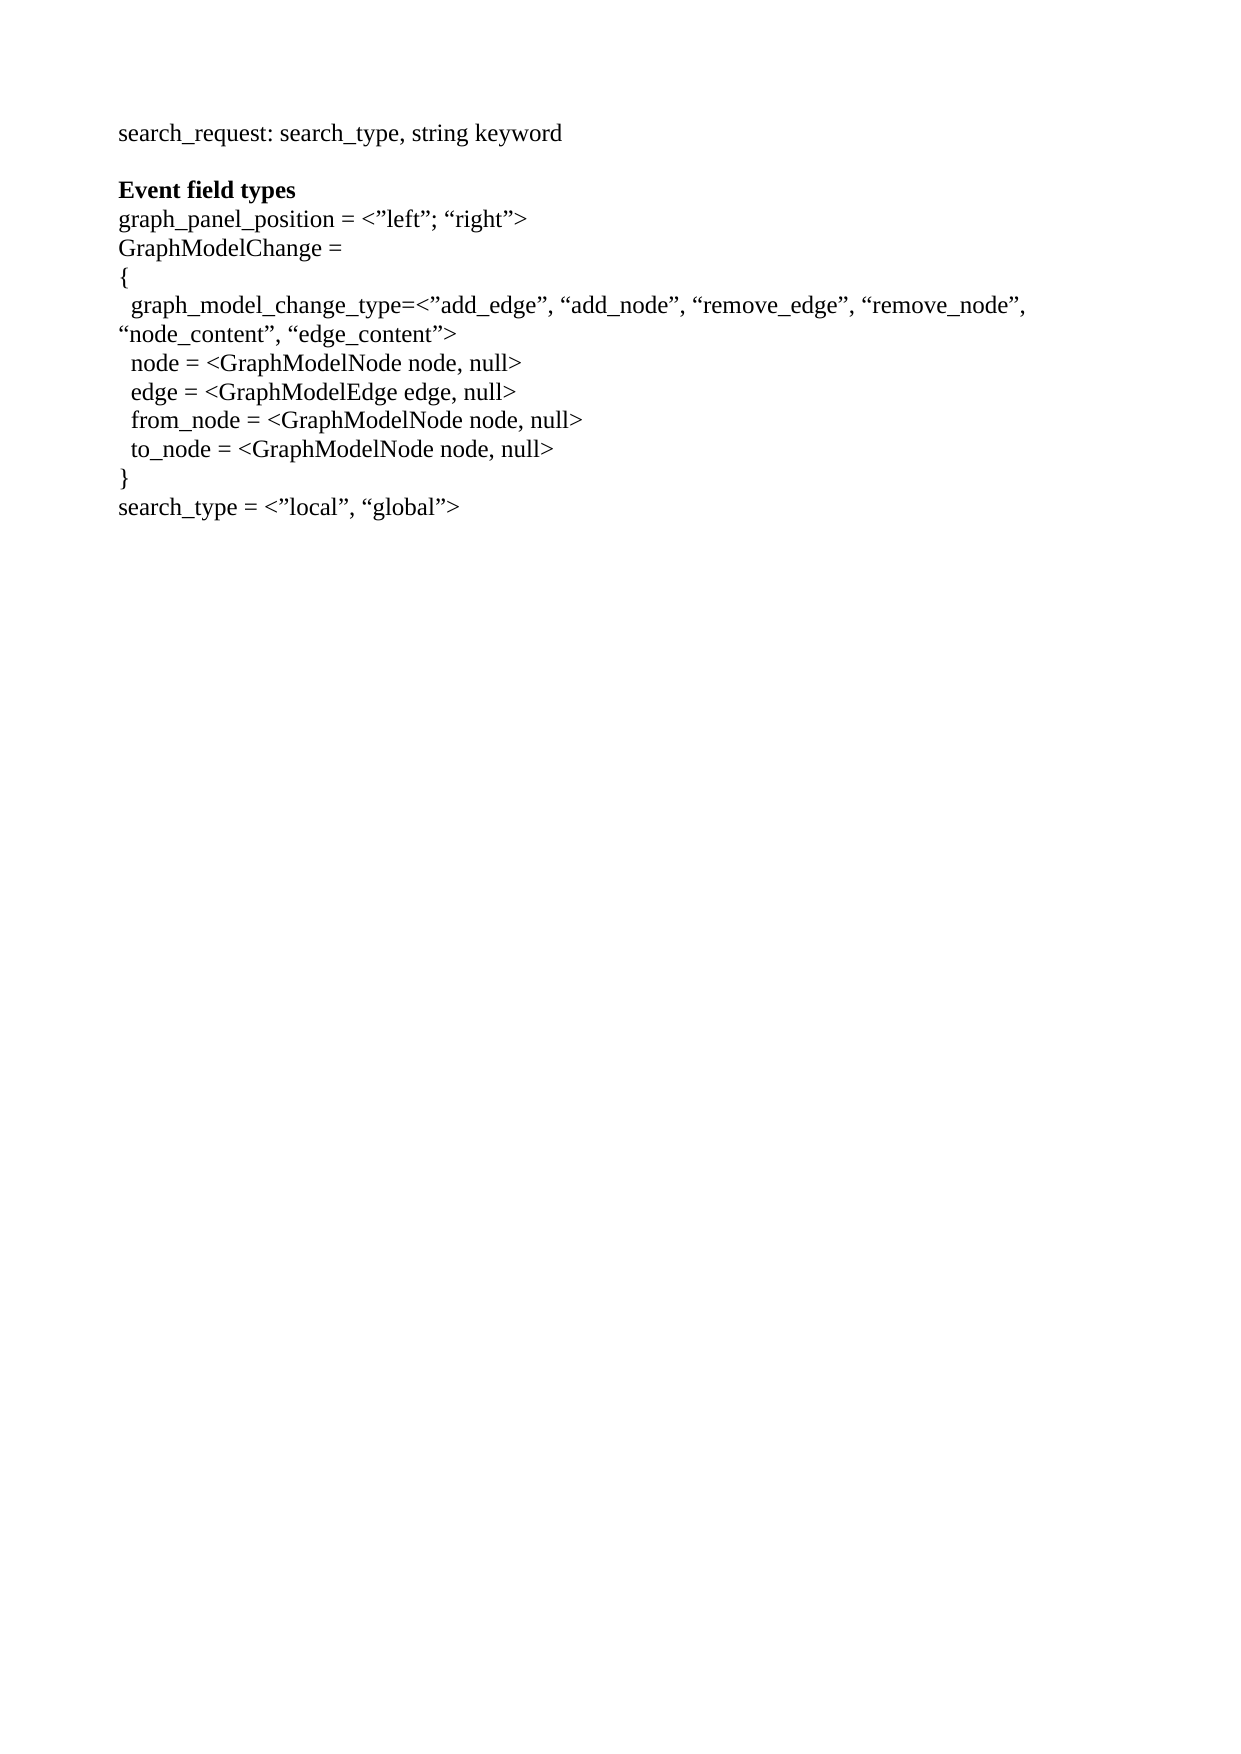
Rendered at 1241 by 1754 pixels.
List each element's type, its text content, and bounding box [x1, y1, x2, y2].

text { [118, 262, 1122, 291]
text search_request: search_type, string keyword [118, 118, 1122, 147]
text node = <GraphModelNode node, null> [118, 348, 1122, 377]
text graph_model_change_type=<”add_edge”, “add_node”, “remove_edge”, “remove_node”, “node_content”, “edge_content”> [118, 291, 1122, 348]
text GraphModelChange = [118, 233, 1122, 262]
text } [118, 463, 1122, 492]
text graph_panel_position = <”left”; “right”> [118, 204, 1122, 233]
text from_node = <GraphModelNode node, null> [118, 406, 1122, 434]
text Event field types [118, 176, 1122, 204]
text search_type = <”local”, “global”> [118, 492, 1122, 521]
text edge = <GraphModelEdge edge, null> [118, 377, 1122, 406]
text to_node = <GraphModelNode node, null> [118, 434, 1122, 463]
